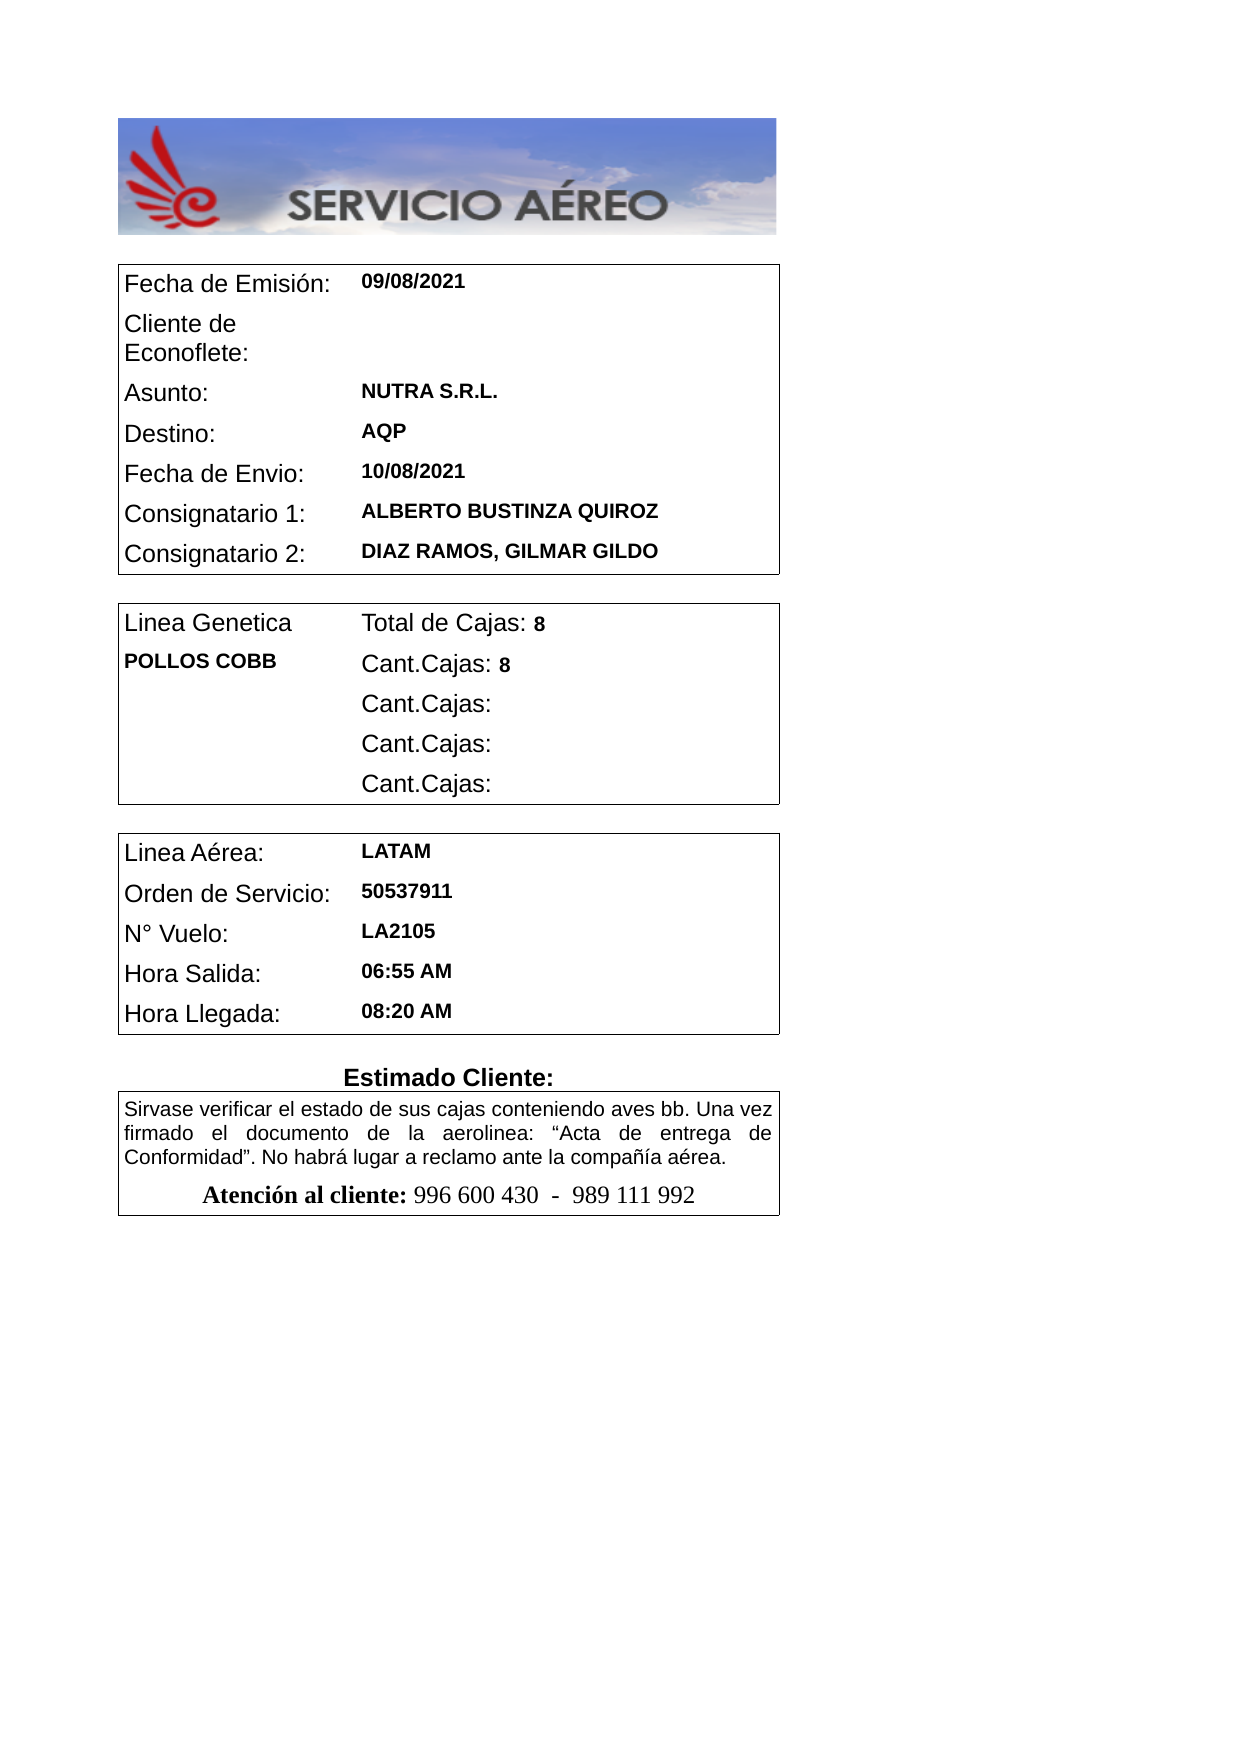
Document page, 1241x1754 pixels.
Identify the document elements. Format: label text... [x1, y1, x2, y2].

table_cell [119, 764, 356, 804]
table_cell Cant.Cajas: [356, 764, 779, 804]
table_cell Sirvase verificar el estado de sus cajas conteniendo aves bb. Una vez firmado el documento de la aerolinea: “Acta de entrega de Conformidad”. No habrá lugar a reclamo ante la compañía aérea. [119, 1092, 779, 1175]
table_cell 08:20 AM [356, 994, 779, 1034]
table_cell Asunto: [119, 373, 356, 413]
table_cell [119, 723, 356, 763]
table_cell Cliente de Econoflete: [119, 304, 356, 373]
table_header 09/08/2021 [356, 265, 779, 304]
table_cell [119, 683, 356, 723]
table_cell [118, 805, 356, 833]
table_cell Hora Salida: [119, 953, 356, 993]
table_header Fecha de Emisión: [119, 265, 356, 304]
table_cell [356, 805, 779, 833]
table_cell [118, 575, 356, 603]
table_cell LATAM [356, 834, 779, 873]
table_cell Atención al cliente: 996 600 430 - 989 111 992 [119, 1175, 779, 1215]
table_cell [356, 575, 779, 603]
table_cell Fecha de Envio: [119, 453, 356, 493]
table_cell LA2105 [356, 913, 779, 953]
picture [118, 118, 777, 235]
table_cell N° Vuelo: [119, 913, 356, 953]
table_cell 06:55 AM [356, 953, 779, 993]
table_cell DIAZ RAMOS, GILMAR GILDO [356, 534, 779, 574]
table_cell 10/08/2021 [356, 453, 779, 493]
table_cell Consignatario 1: [119, 493, 356, 533]
table_cell Cant.Cajas: [356, 683, 779, 723]
table_cell Consignatario 2: [119, 534, 356, 574]
table_cell [356, 304, 779, 373]
table_cell Total de Cajas: 8 [356, 604, 779, 643]
table_cell Linea Genetica [119, 604, 356, 643]
table_cell AQP [356, 413, 779, 453]
table_cell ALBERTO BUSTINZA QUIROZ [356, 493, 779, 533]
table_cell Estimado Cliente: [118, 1035, 779, 1091]
table_cell Orden de Servicio: [119, 873, 356, 913]
table_cell Hora Llegada: [119, 994, 356, 1034]
table_cell Destino: [119, 413, 356, 453]
table_cell POLLOS COBB [119, 643, 356, 683]
table_cell Cant.Cajas: 8 [356, 643, 779, 683]
table_cell NUTRA S.R.L. [356, 373, 779, 413]
table_cell Cant.Cajas: [356, 723, 779, 763]
table_cell Linea Aérea: [119, 834, 356, 873]
table_cell 50537911 [356, 873, 779, 913]
